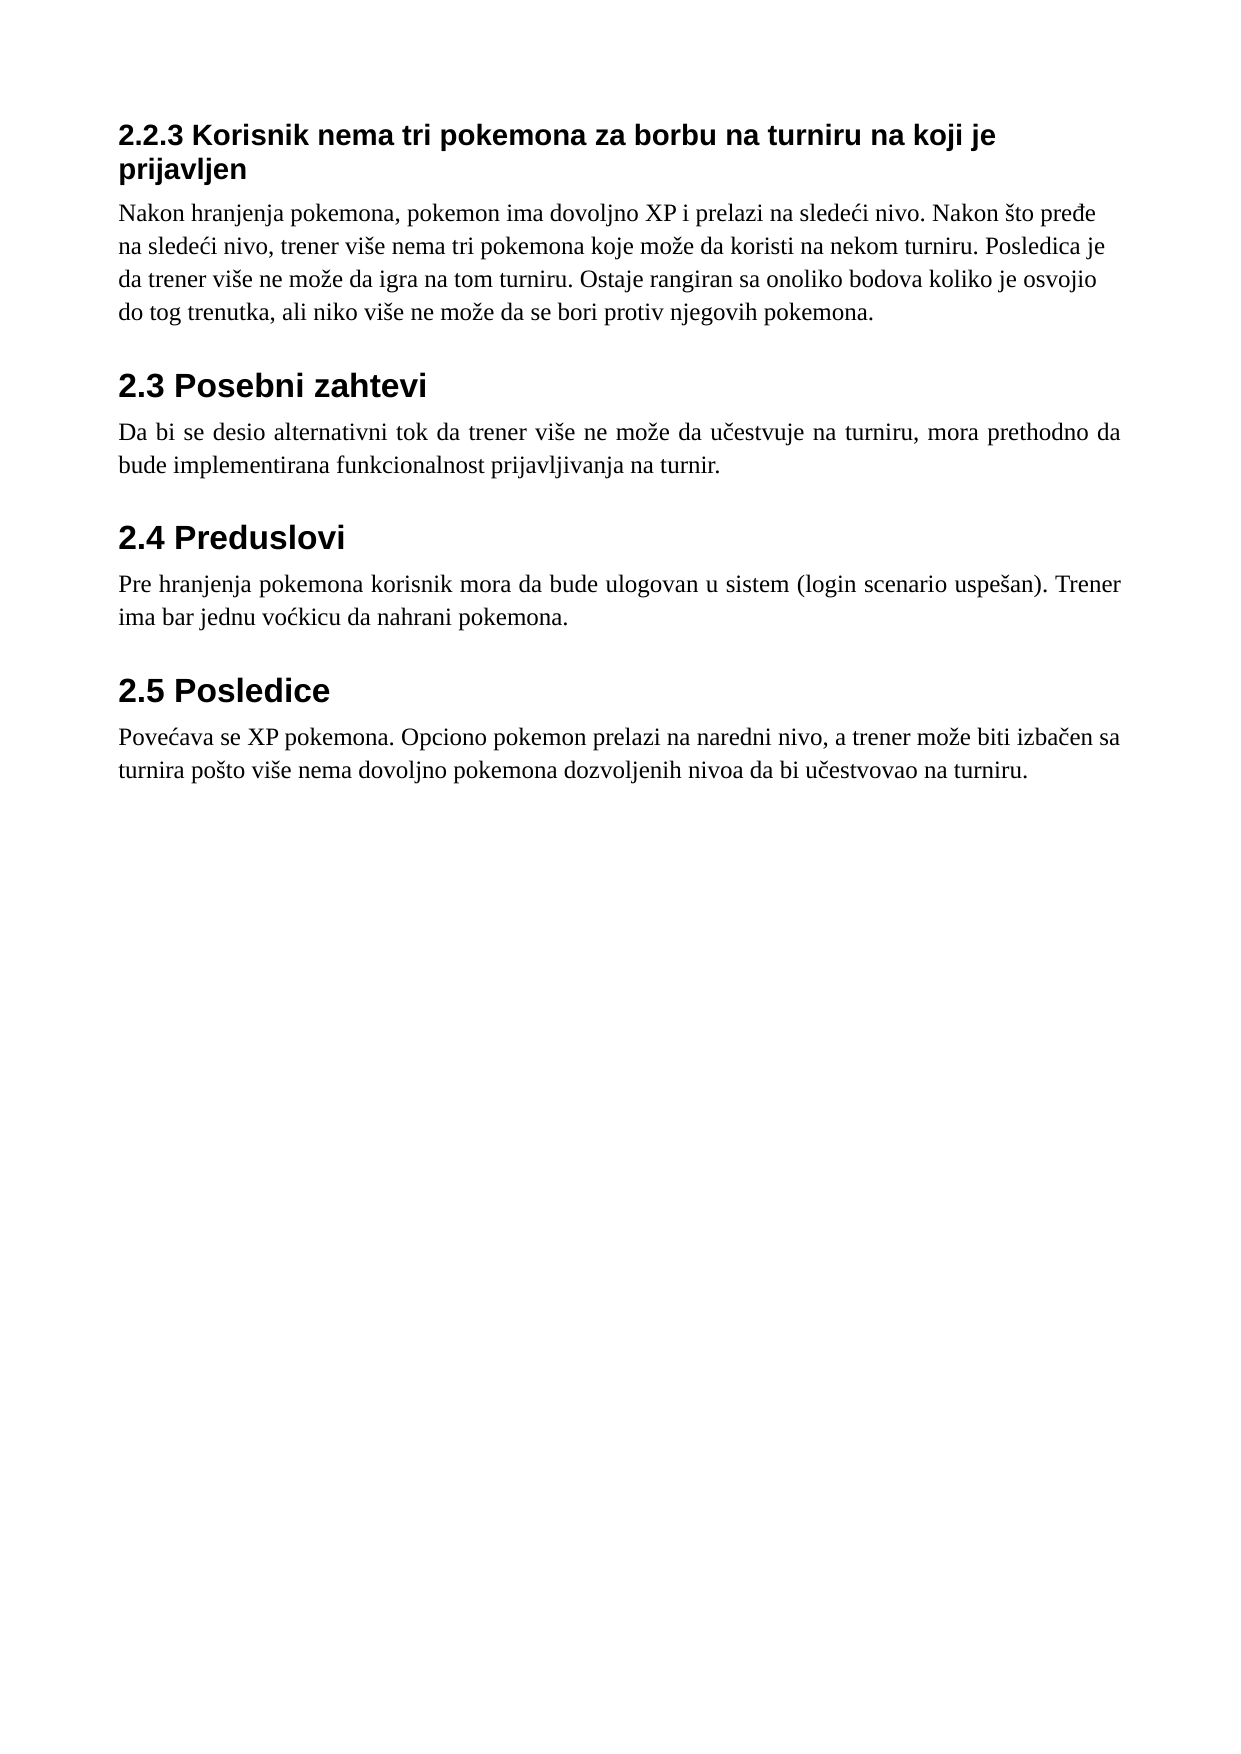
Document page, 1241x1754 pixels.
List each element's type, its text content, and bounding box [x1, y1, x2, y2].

text Da bi se desio alternativni tok da trener više ne može da učestvuje na turniru, mora prethodno da bude implementirana funkcionalnost prijavljivanja na turnir. [118, 417, 1122, 478]
subtitle 2.3 Posebni zahtevi [118, 366, 1122, 404]
subtitle 2.4 Preduslovi [118, 518, 1122, 557]
subtitle 2.5 Posledice [118, 671, 1122, 709]
text Povećava se XP pokemona. Opciono pokemon prelazi na naredni nivo, a trener može biti izbačen sa turnira pošto više nema dovoljno pokemona dozvoljenih nivoa da bi učestvovao na turniru. [118, 722, 1122, 784]
subtitle 2.2.3 Korisnik nema tri pokemona za borbu na turniru na koji je prijavljen [118, 118, 1122, 186]
text Pre hranjenja pokemona korisnik mora da bude ulogovan u sistem (login scenario uspešan). Trener ima bar jednu voćkicu da nahrani pokemona. [118, 569, 1122, 631]
text Nakon hranjenja pokemona, pokemon ima dovoljno XP i prelazi na sledeći nivo. Nakon što pređe na sledeći nivo, trener više nema tri pokemona koje može da koristi na nekom turniru. Posledica je da trener više ne može da igra na tom turniru. Ostaje rangiran sa onoliko bodova koliko je osvojio do tog trenutka, ali niko više ne može da se bori protiv njegovih pokemona. [118, 198, 1122, 326]
